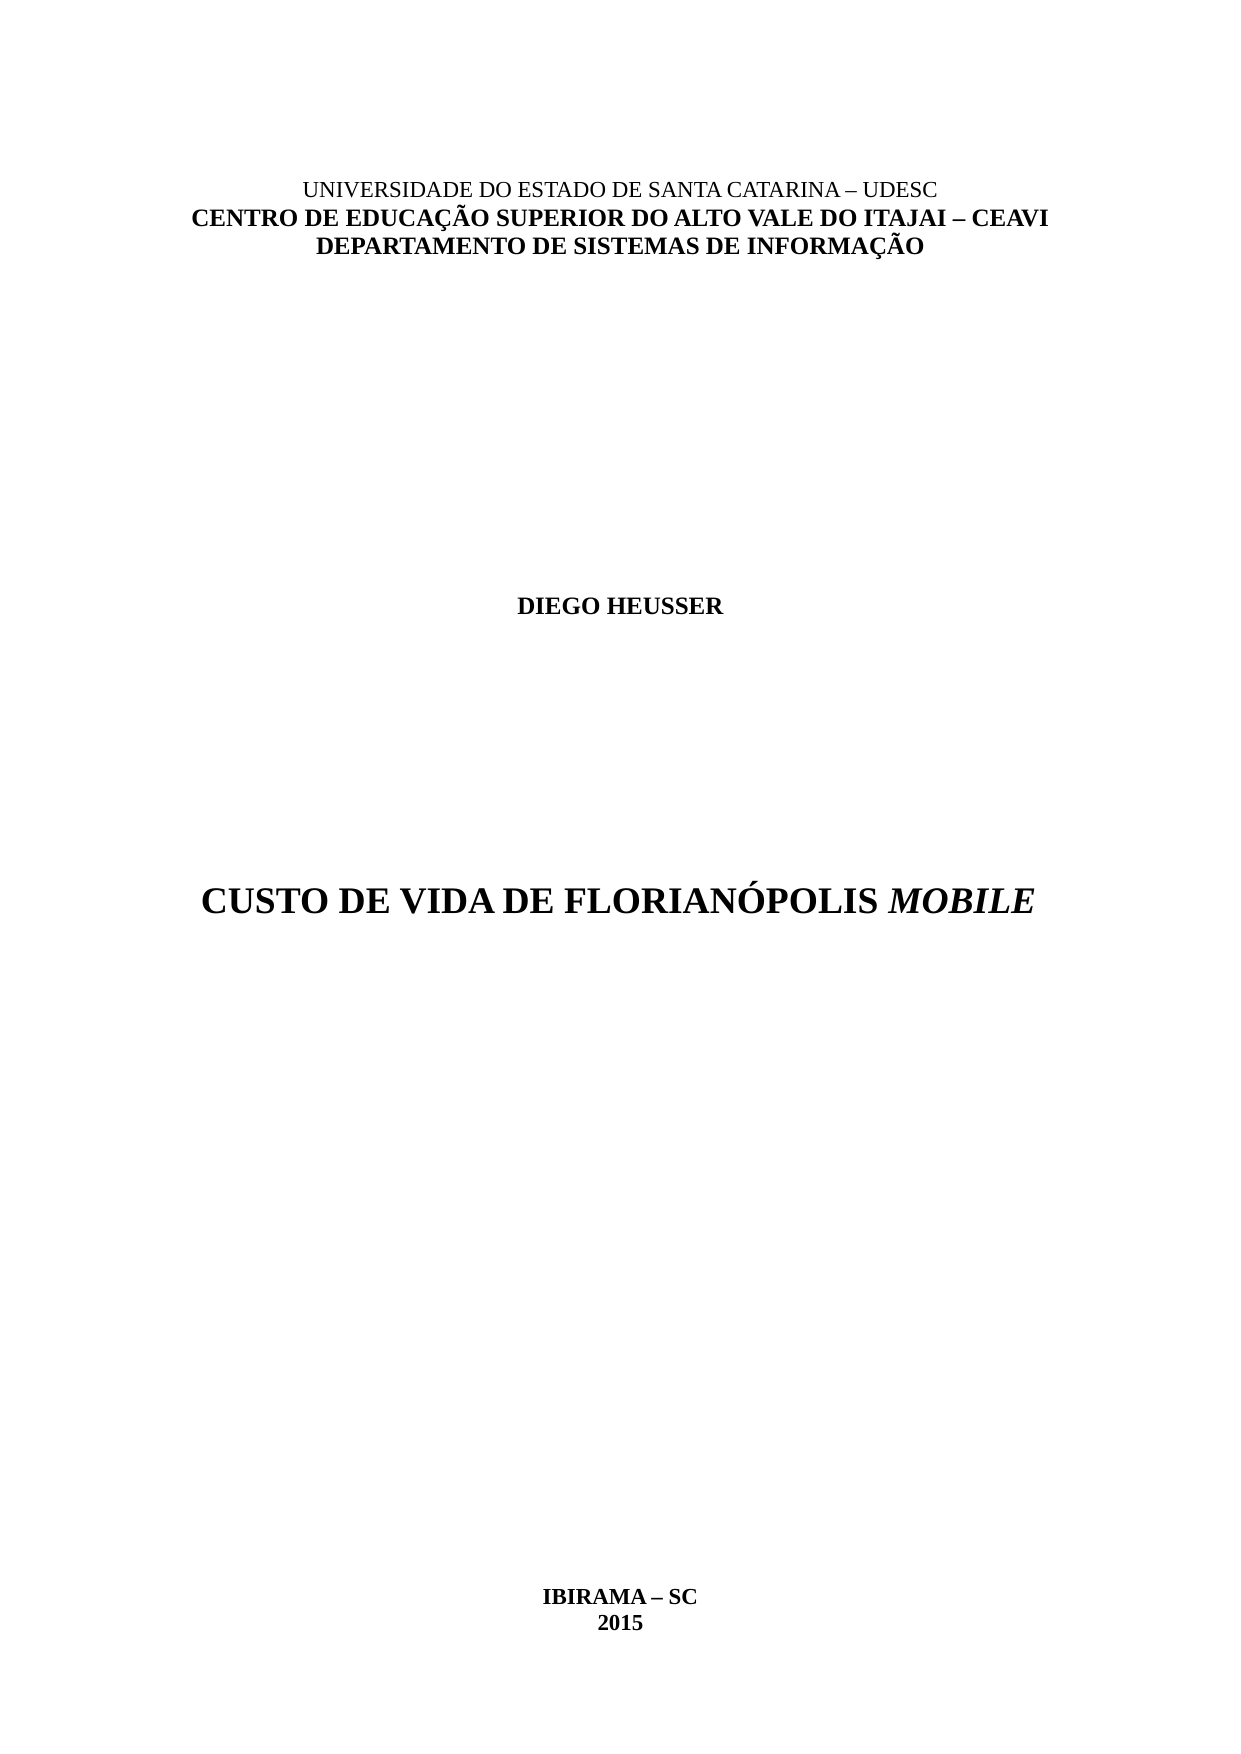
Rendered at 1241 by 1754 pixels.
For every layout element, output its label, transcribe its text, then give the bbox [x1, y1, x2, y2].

text 2015 [118, 1609, 1122, 1635]
text CENTRO DE EDUCAÇÃO SUPERIOR DO ALTO VALE DO ITAJAI – CEAVI [118, 203, 1122, 231]
text Diego Heusser [118, 591, 1122, 619]
text UNIVERSIDADE DO ESTADO DE SANTA CATARINA – UDESC [118, 176, 1122, 203]
text DEPARTAMENTO DE SISTEMAS DE INFORMAÇÃO [118, 231, 1122, 260]
text IBIRAMA – SC [118, 1583, 1122, 1609]
text CUSTO DE VIDA DE FLORIANÓPOLIS MOBILE [118, 878, 1122, 921]
